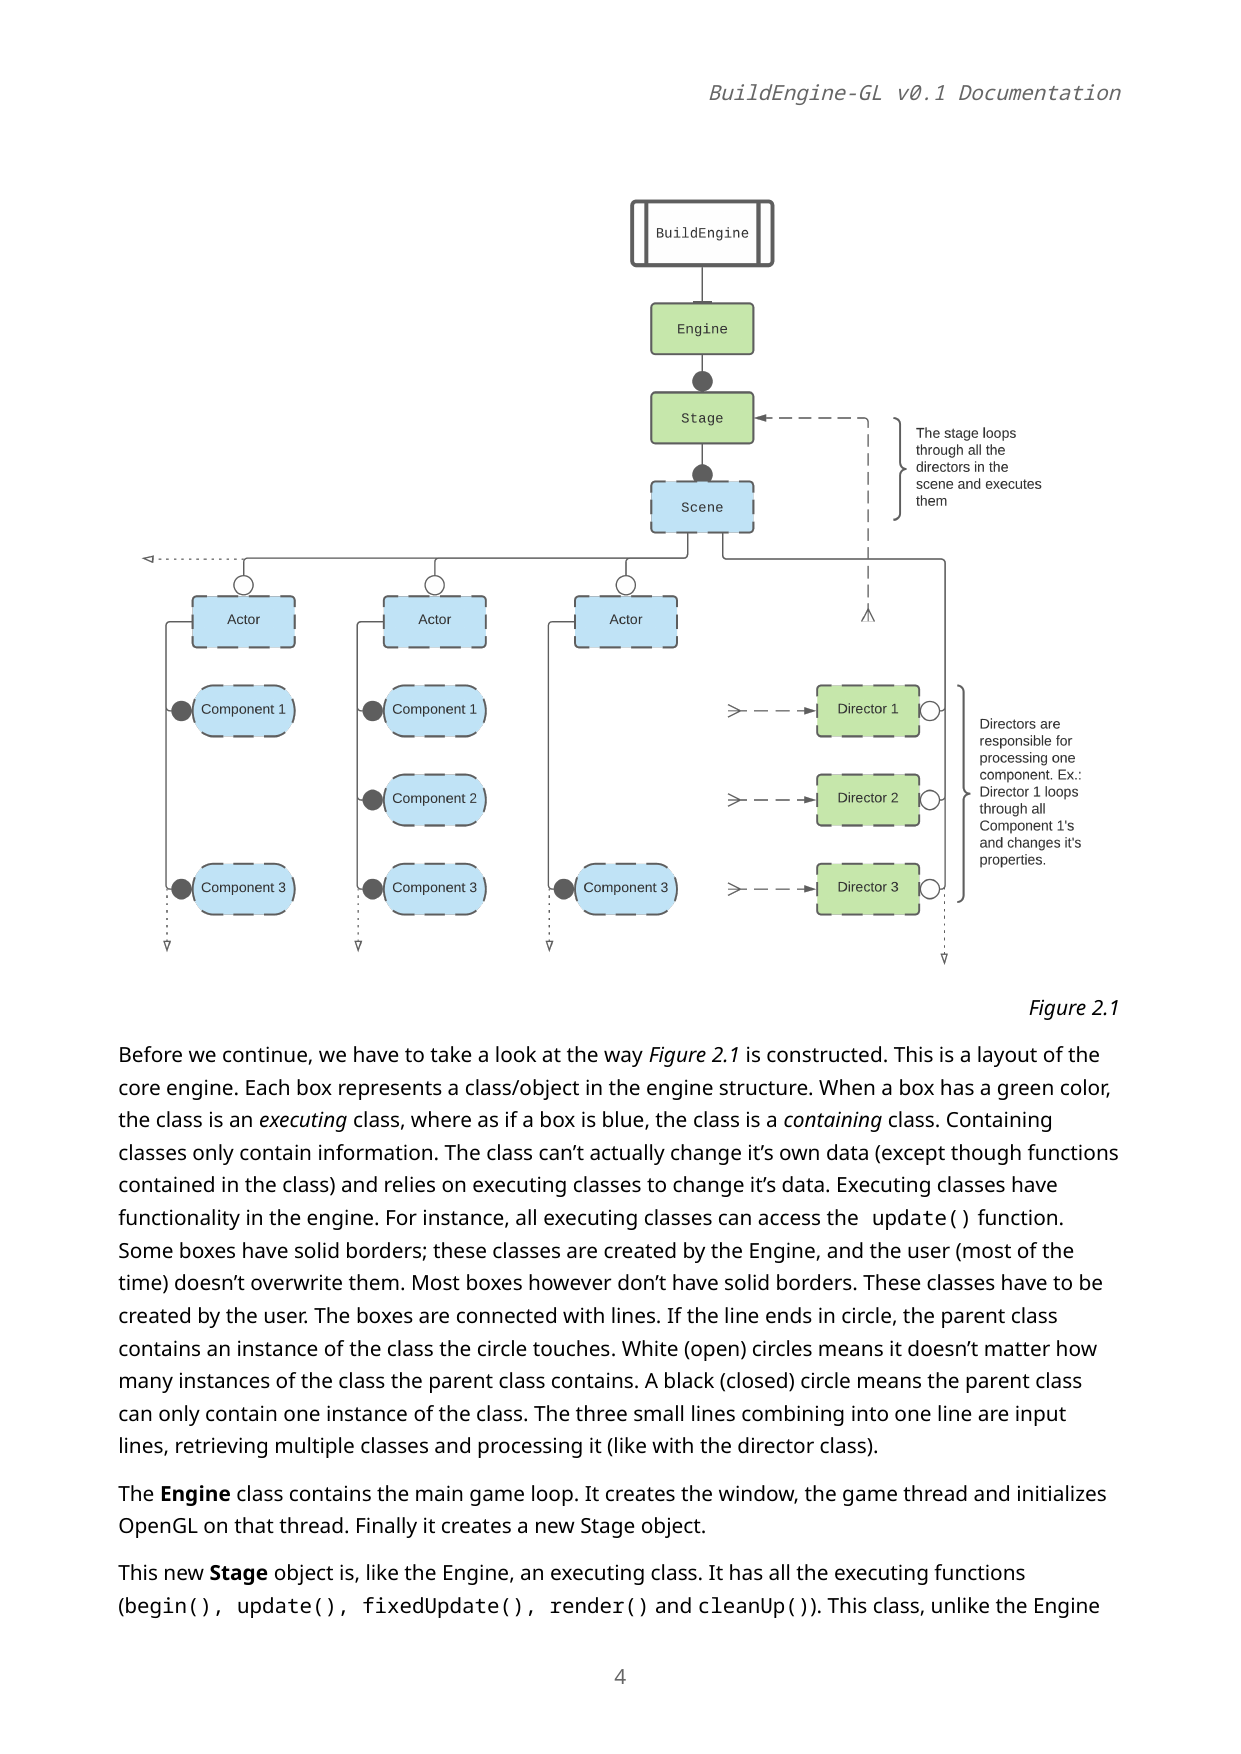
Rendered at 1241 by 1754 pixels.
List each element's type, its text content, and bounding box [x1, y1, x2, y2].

text This new Stage object is, like the Engine, an executing class. It has all the executing functions (begin(), update(), fixedUpdate(), render() and cleanUp()). This class, unlike the Engine [118, 1558, 1122, 1619]
picture [118, 176, 1123, 989]
text Before we continue, we have to take a look at the way Figure 2.1 is constructed. This is a layout of the core engine. Each box represents a class/object in the engine structure. When a box has a green color, the class is an executing class, where as if a box is blue, the class is a containing class. Containing classes only contain information. The class can’t actually change it’s own data (except though functions contained in the class) and relies on executing classes to change it’s data. Executing classes have functionality in the engine. For instance, all executing classes can access the update() function. Some boxes have solid borders; these classes are created by the Engine, and the user (most of the time) doesn’t overwrite them. Most boxes however don’t have solid borders. These classes have to be created by the user. The boxes are connected with lines. If the line ends in circle, the parent class contains an instance of the class the circle touches. White (open) circles means it doesn’t matter how many instances of the class the parent class contains. A black (closed) circle means the parent class can only contain one instance of the class. The three small lines combining into one line are input lines, retrieving multiple classes and processing it (like with the director class). [118, 1040, 1122, 1460]
text Figure 2.1 [118, 989, 1122, 1021]
text The Engine class contains the main game loop. It creates the window, the game thread and initializes OpenGL on that thread. Finally it creates a new Stage object. [118, 1479, 1122, 1540]
